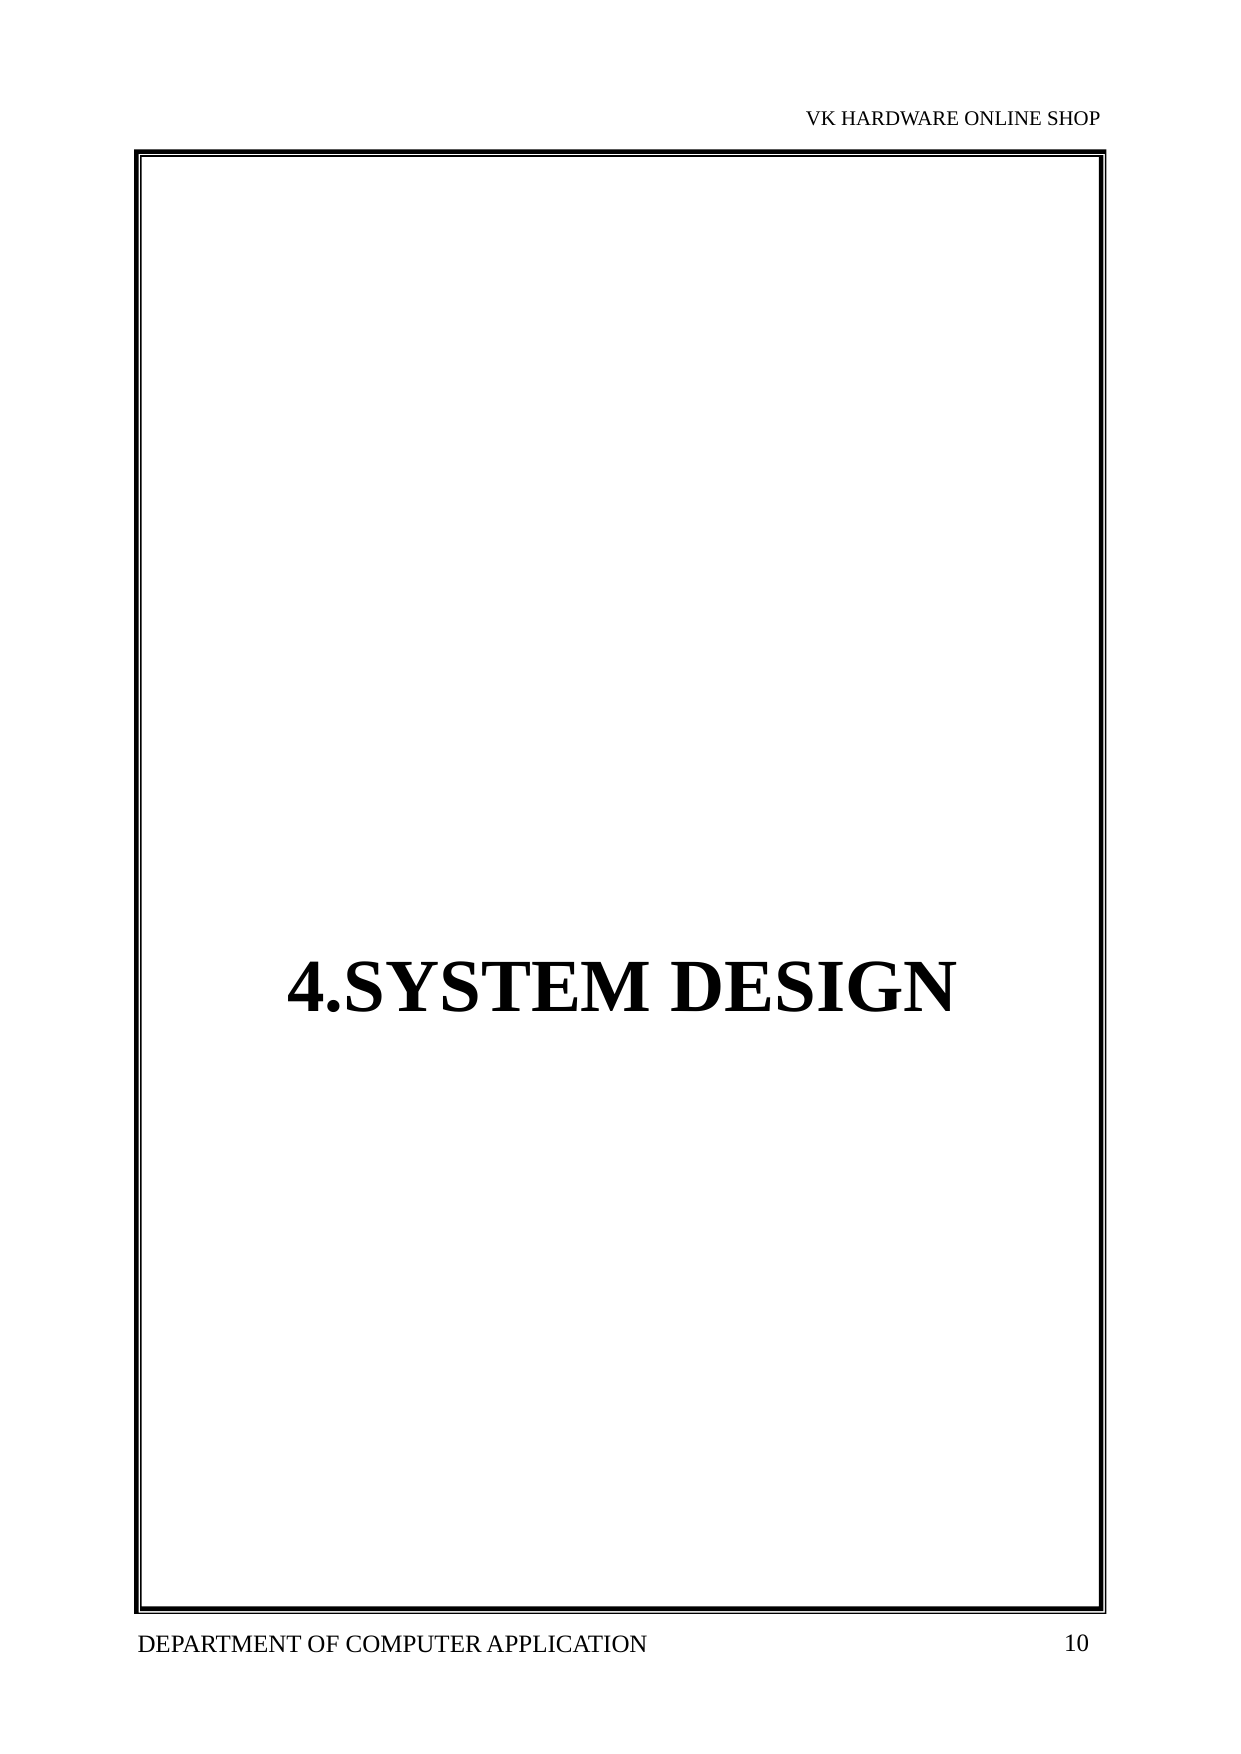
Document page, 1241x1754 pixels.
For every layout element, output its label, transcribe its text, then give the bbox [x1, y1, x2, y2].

text 4.SYSTEM DESIGN [163, 941, 1082, 1027]
list DEPARTMENT OF COMPUTER APPLICATION [137, 1629, 658, 1658]
list 10 [1064, 1628, 1095, 1657]
list VK HARDWARE ONLINE SHOP [652, 106, 1100, 130]
